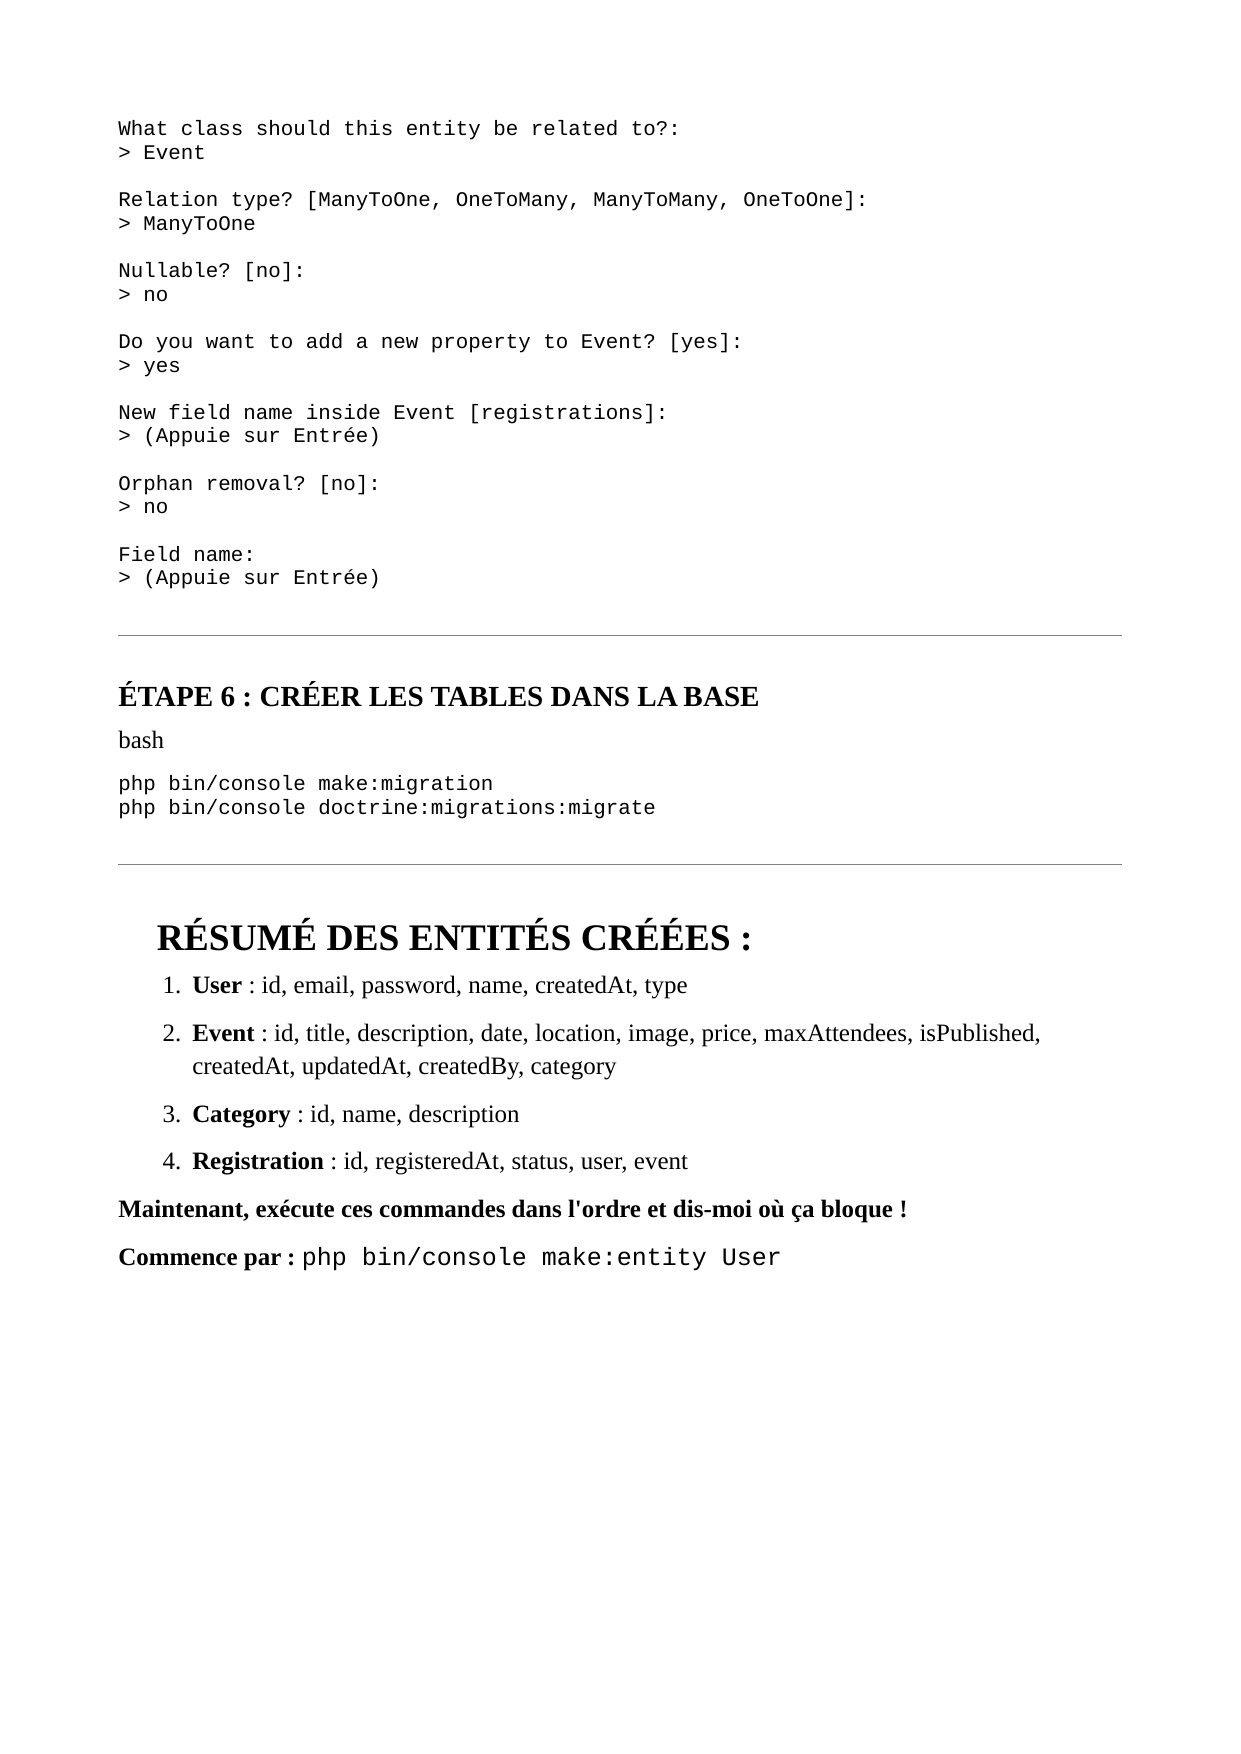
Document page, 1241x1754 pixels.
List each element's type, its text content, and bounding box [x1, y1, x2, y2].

text php bin/console make:migration [118, 773, 1122, 797]
text Commence par : php bin/console make:entity User [118, 1242, 1122, 1272]
text > (Appuie sur Entrée) [118, 426, 1122, 449]
text > no [118, 496, 1122, 520]
text > yes [118, 354, 1122, 378]
text > ManyToOne [118, 213, 1122, 236]
subtitle 🎯 RÉSUMÉ DES ENTITÉS CRÉÉES : [118, 915, 1122, 958]
list Registration : id, registeredAt, status, user, event [162, 1146, 1122, 1175]
text Maintenant, exécute ces commandes dans l'ordre et dis-moi où ça bloque ! 🚀 [118, 1194, 1122, 1223]
text What class should this entity be related to?: [118, 118, 1122, 142]
text Relation type? [ManyToOne, OneToMany, ManyToMany, OneToOne]: [118, 189, 1122, 213]
text Field name: [118, 544, 1122, 567]
text > no [118, 284, 1122, 307]
text Do you want to add a new property to Event? [yes]: [118, 331, 1122, 354]
text bash [118, 725, 1122, 754]
list Event : id, title, description, date, location, image, price, maxAttendees, isPublished, createdAt, updatedAt, createdBy, category [162, 1018, 1122, 1080]
text > Event [118, 142, 1122, 165]
text > (Appuie sur Entrée) [118, 567, 1122, 591]
text Nullable? [no]: [118, 260, 1122, 284]
text php bin/console doctrine:migrations:migrate [118, 797, 1122, 820]
list Category : id, name, description [162, 1099, 1122, 1127]
list User : id, email, password, name, createdAt, type [162, 971, 1122, 999]
text Orphan removal? [no]: [118, 473, 1122, 496]
subtitle ÉTAPE 6 : CRÉER LES TABLES DANS LA BASE [118, 679, 1122, 713]
text New field name inside Event [registrations]: [118, 402, 1122, 426]
